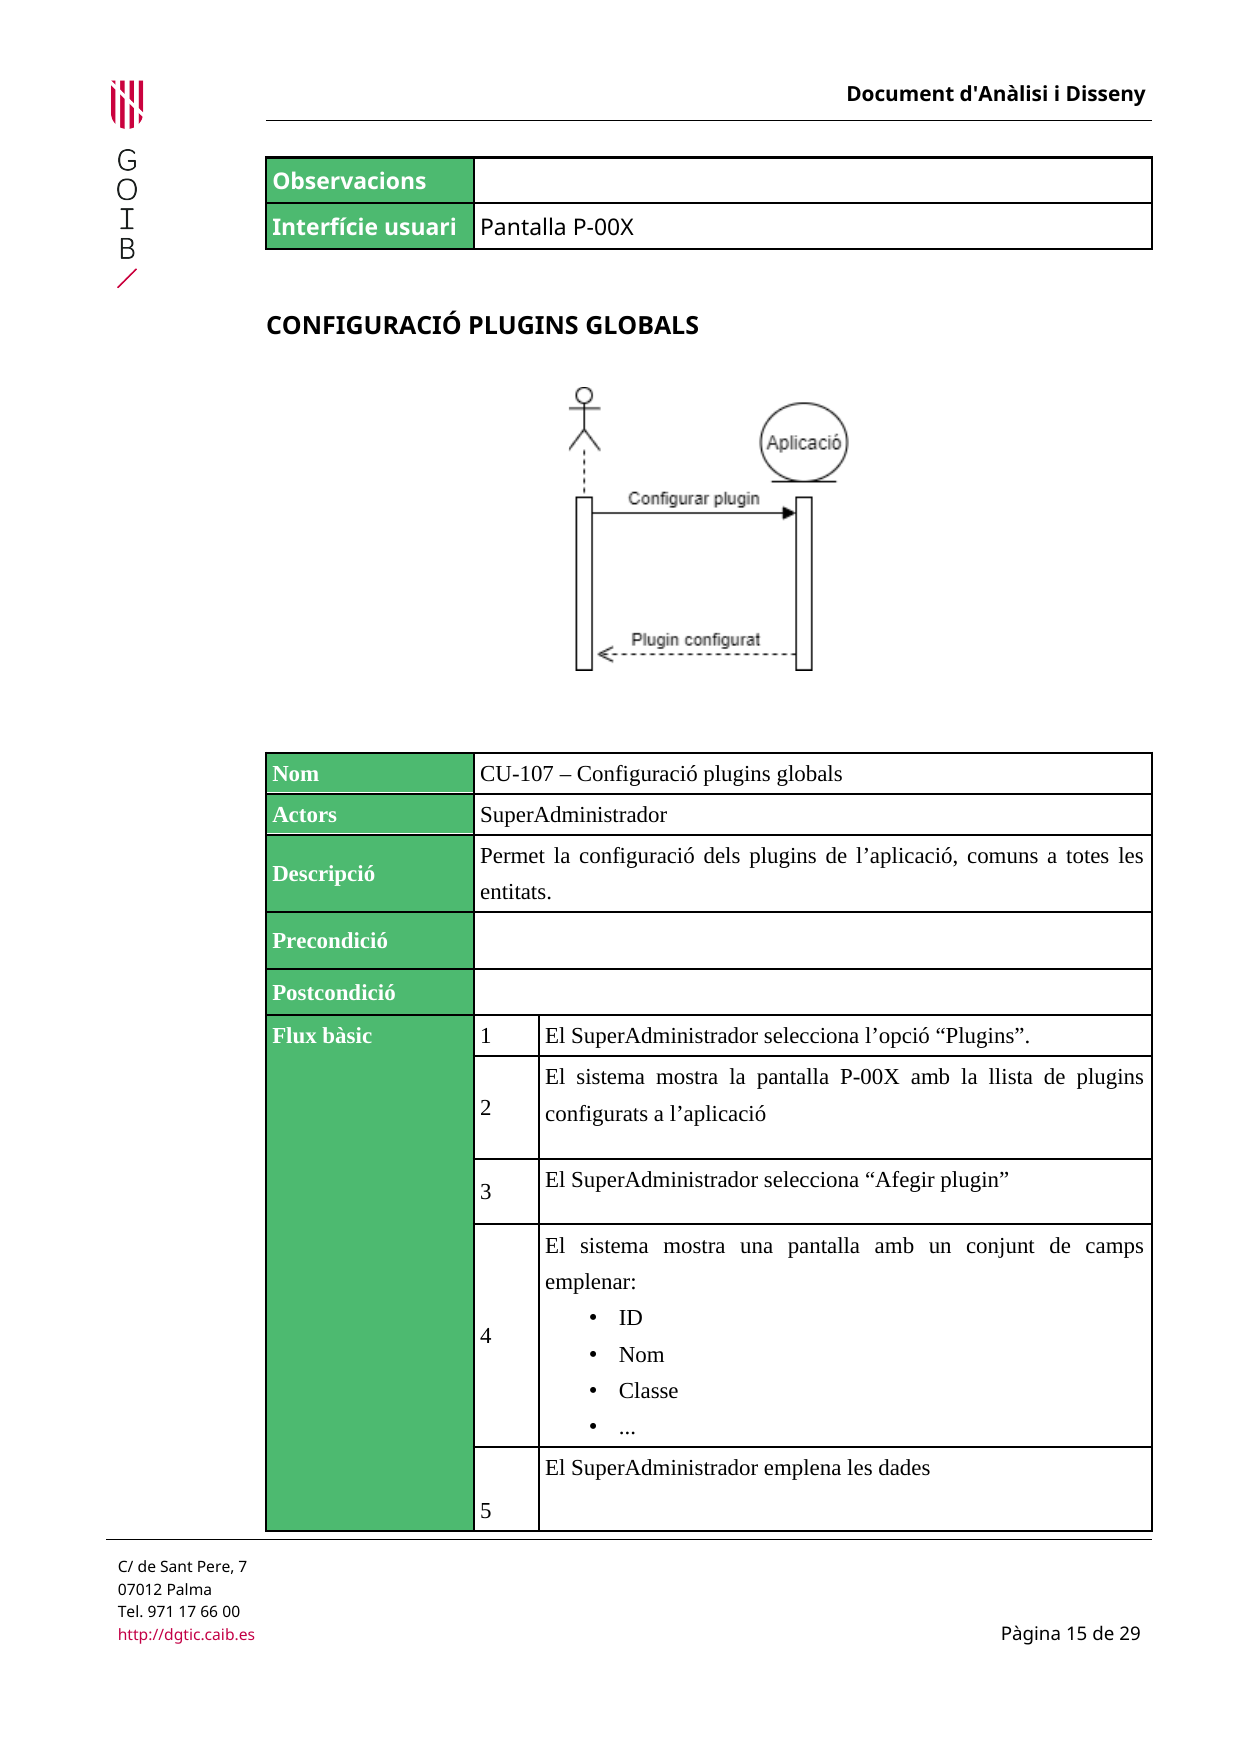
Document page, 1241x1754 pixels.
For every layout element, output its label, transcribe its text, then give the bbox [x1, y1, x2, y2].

table_cell Actors [267, 795, 473, 833]
table_cell Flux bàsic [267, 1016, 473, 1530]
table_cell [475, 159, 1151, 202]
table_cell SuperAdministrador [475, 795, 1151, 833]
table_header Nom [267, 754, 473, 792]
picture [568, 387, 849, 671]
table_cell [475, 913, 1151, 968]
table_cell El sistema mostra una pantalla amb un conjunt de camps emplenar: ID Nom Classe ... [540, 1225, 1151, 1446]
table_cell 1 [475, 1016, 538, 1055]
table_cell [475, 970, 1151, 1014]
table_cell Precondició [267, 913, 473, 968]
table_cell 5 [475, 1448, 538, 1530]
table_header CU-107 – Configuració plugins globals [475, 754, 1151, 792]
table_cell Interfície usuari [267, 204, 473, 248]
table_cell 2 [475, 1057, 538, 1157]
table_cell Permet la configuració dels plugins de l’aplicació, comuns a totes les entitats. [475, 836, 1151, 911]
table_cell Observacions [267, 159, 473, 202]
table_cell El sistema mostra la pantalla P-00X amb la llista de plugins configurats a l’aplicació [540, 1057, 1151, 1157]
table_cell El SuperAdministrador selecciona l’opció “Plugins”. [540, 1016, 1151, 1055]
table_cell 3 [475, 1160, 538, 1223]
table_cell Postcondició [267, 970, 473, 1014]
table_cell 4 [475, 1225, 538, 1446]
picture [82, 57, 172, 319]
table_cell Descripció [267, 836, 473, 911]
text Configuració plugins globals [266, 308, 1152, 342]
table_cell El SuperAdministrador emplena les dades [540, 1448, 1151, 1530]
table_cell El SuperAdministrador selecciona “Afegir plugin” [540, 1160, 1151, 1223]
table_cell Pantalla P-00X [475, 204, 1151, 248]
